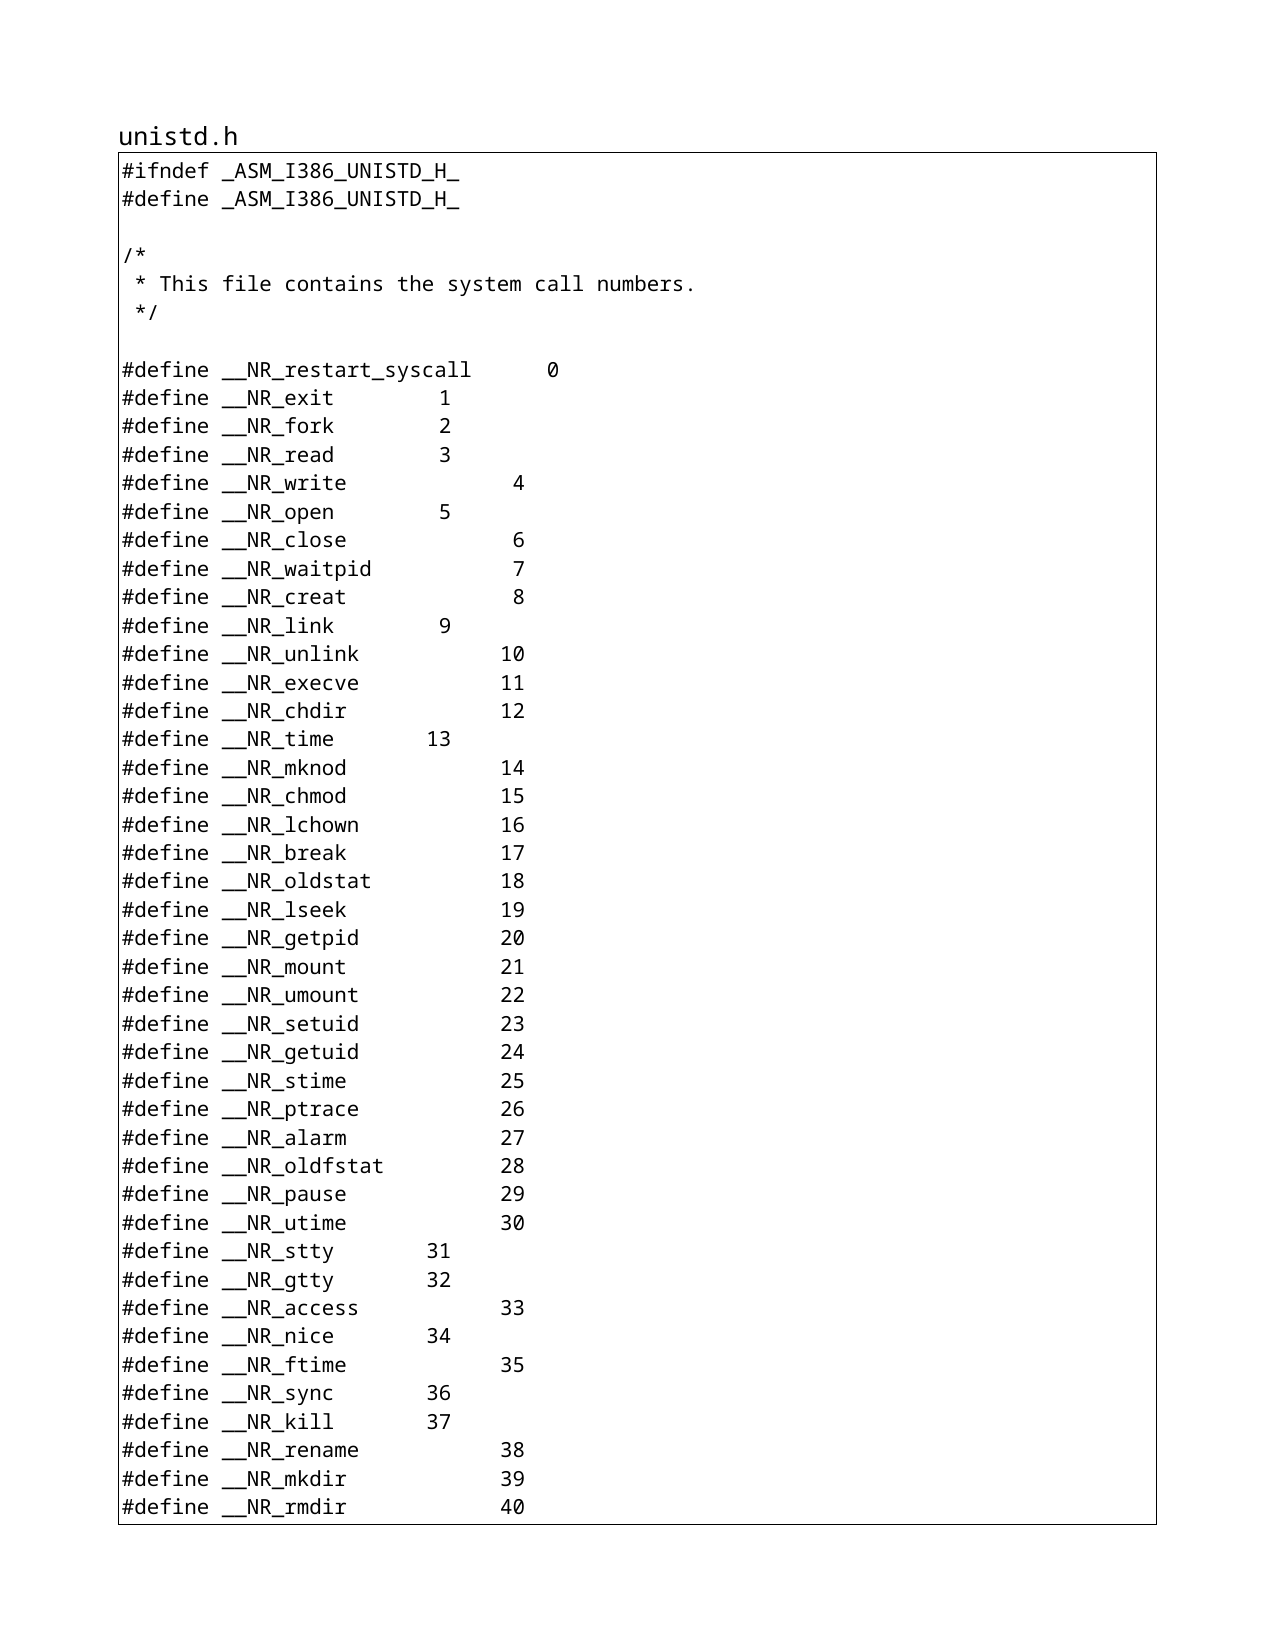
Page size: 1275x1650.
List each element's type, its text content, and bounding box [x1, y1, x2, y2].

text #define __NR_oldfstat 28 [119, 1147, 1156, 1176]
text #define __NR_lchown 16 [119, 806, 1156, 835]
text #define __NR_alarm 27 [119, 1119, 1156, 1147]
text * This file contains the system call numbers. [119, 266, 1156, 294]
text #define __NR_break 17 [119, 835, 1156, 863]
text #define __NR_stime 25 [119, 1062, 1156, 1091]
text #define __NR_rmdir 40 [119, 1489, 1156, 1524]
text #define __NR_mount 21 [119, 948, 1156, 977]
text #define __NR_time 13 [119, 721, 1156, 749]
text #define __NR_read 3 [119, 437, 1156, 465]
text #define __NR_mknod 14 [119, 749, 1156, 778]
text #define __NR_nice 34 [119, 1318, 1156, 1347]
text #define __NR_fork 2 [119, 408, 1156, 437]
text #define __NR_utime 30 [119, 1204, 1156, 1233]
text #define __NR_creat 8 [119, 579, 1156, 607]
text #define __NR_close 6 [119, 522, 1156, 550]
text #define __NR_chdir 12 [119, 692, 1156, 721]
text #define __NR_write 4 [119, 465, 1156, 493]
text #define __NR_stty 31 [119, 1233, 1156, 1261]
text #define __NR_unlink 10 [119, 636, 1156, 664]
text #define __NR_exit 1 [119, 380, 1156, 408]
text #define __NR_mkdir 39 [119, 1460, 1156, 1489]
text #define __NR_execve 11 [119, 664, 1156, 692]
text #define __NR_umount 22 [119, 977, 1156, 1005]
text #ifndef _ASM_I386_UNISTD_H_ [119, 153, 1156, 181]
text unistd.h [118, 118, 1157, 152]
text #define __NR_access 33 [119, 1290, 1156, 1318]
text #define __NR_lseek 19 [119, 892, 1156, 920]
text #define __NR_oldstat 18 [119, 863, 1156, 892]
text #define __NR_sync 36 [119, 1375, 1156, 1403]
text #define __NR_setuid 23 [119, 1005, 1156, 1034]
text #define __NR_rename 38 [119, 1432, 1156, 1460]
text /* [119, 237, 1156, 266]
text #define __NR_getuid 24 [119, 1034, 1156, 1062]
text #define __NR_gtty 32 [119, 1261, 1156, 1290]
text #define _ASM_I386_UNISTD_H_ [119, 181, 1156, 213]
text #define __NR_restart_syscall 0 [119, 351, 1156, 380]
text #define __NR_ptrace 26 [119, 1091, 1156, 1119]
text #define __NR_chmod 15 [119, 778, 1156, 806]
text #define __NR_pause 29 [119, 1176, 1156, 1204]
text #define __NR_kill 37 [119, 1403, 1156, 1432]
text */ [119, 294, 1156, 326]
text #define __NR_open 5 [119, 493, 1156, 522]
text #define __NR_ftime 35 [119, 1347, 1156, 1375]
text #define __NR_getpid 20 [119, 920, 1156, 948]
text #define __NR_link 9 [119, 607, 1156, 636]
text #define __NR_waitpid 7 [119, 550, 1156, 579]
